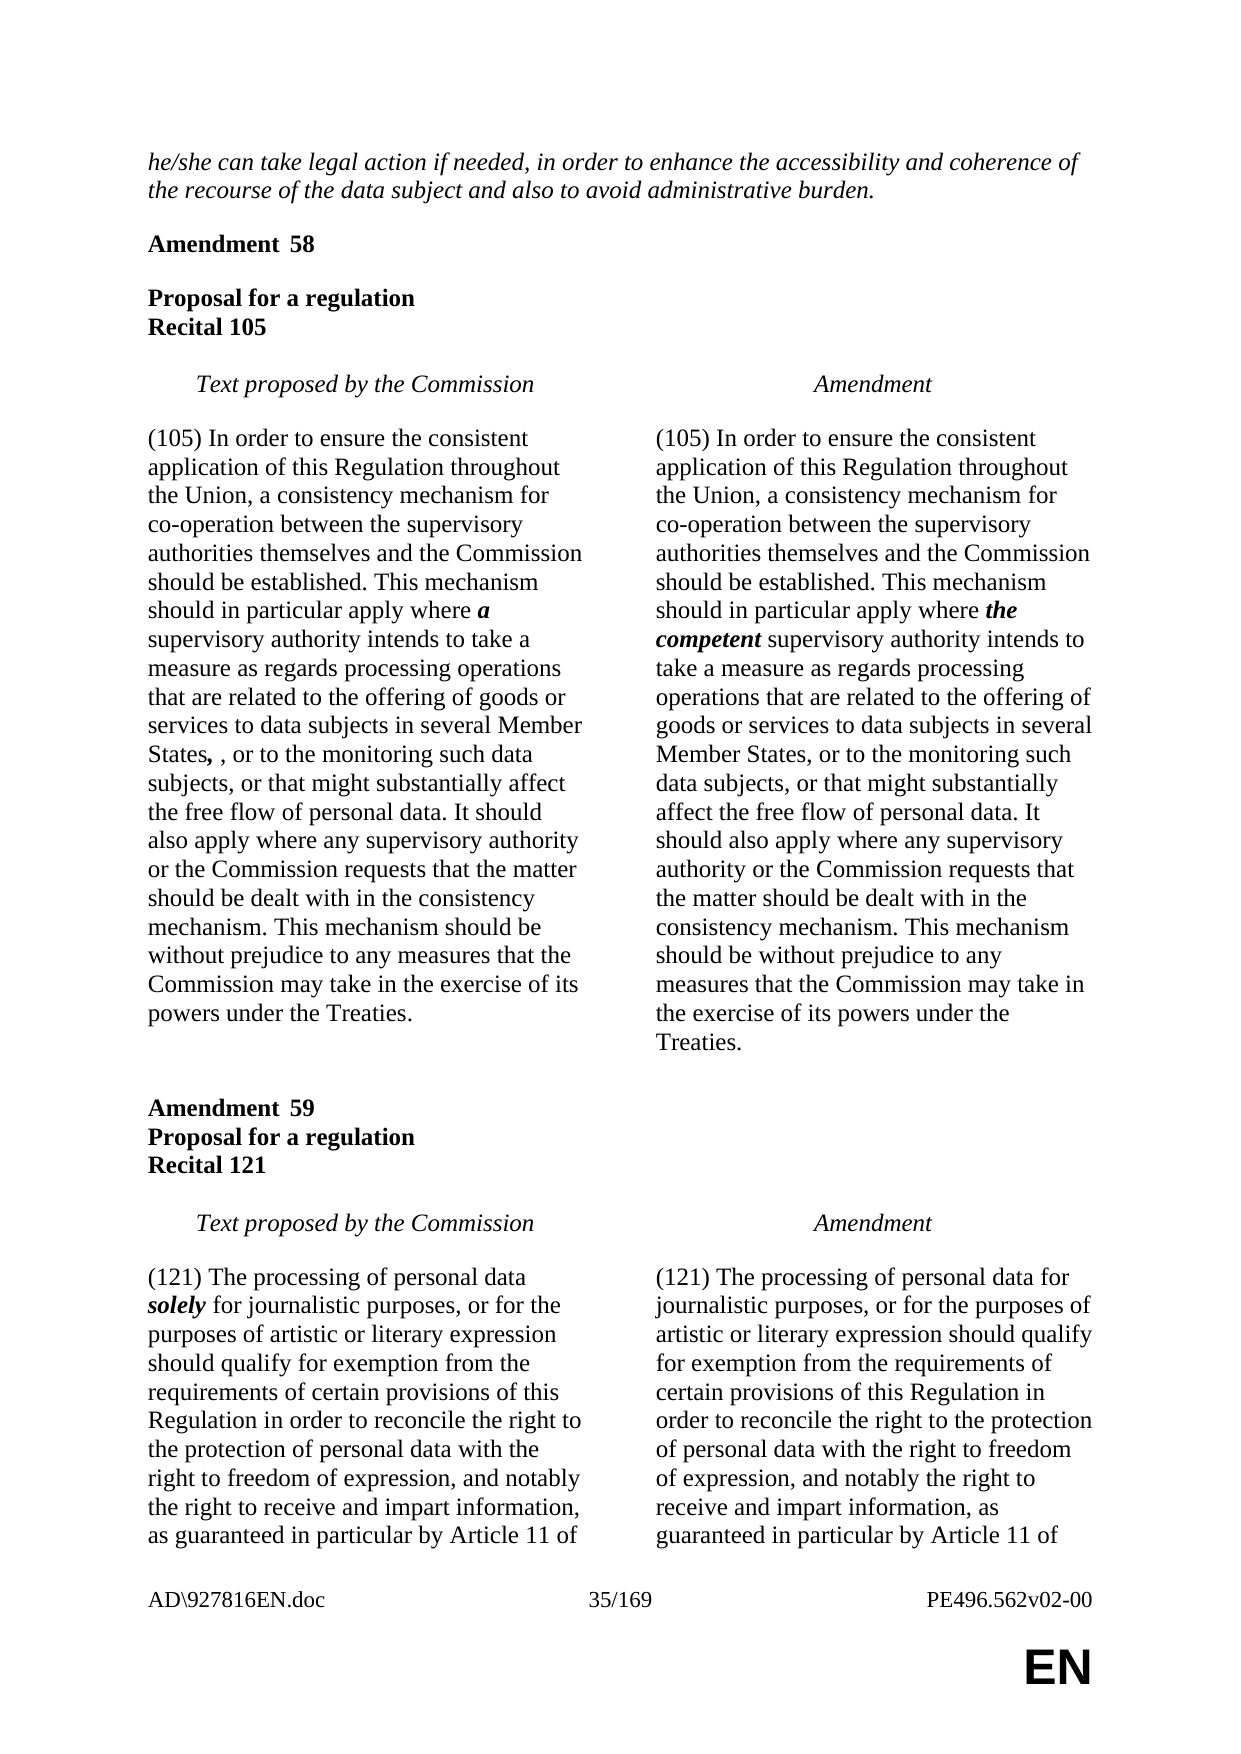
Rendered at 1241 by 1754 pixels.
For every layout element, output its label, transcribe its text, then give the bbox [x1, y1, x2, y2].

table_cell (121) The processing of personal data for journalistic purposes, or for the purposes of artistic or literary expression should qualify for exemption from the requirements of certain provisions of this Regulation in order to reconcile the right to the protection of personal data with the right to freedom of expression, and notably the right to receive and impart information, as guaranteed in particular by Article 11 of [620, 1262, 1128, 1549]
table_cell Amendment [620, 1208, 1128, 1262]
table_cell (121) The processing of personal data solely for journalistic purposes, or for the purposes of artistic or literary expression should qualify for exemption from the requirements of certain provisions of this Regulation in order to reconcile the right to the protection of personal data with the right to freedom of expression, and notably the right to receive and impart information, as guaranteed in particular by Article 11 of [112, 1262, 620, 1549]
text <Amend>Amendment <NumAm>59</NumAm> [148, 1093, 1092, 1122]
text <Article>Recital 105</Article> [148, 312, 1092, 341]
table_header [112, 1179, 1128, 1208]
table_header [112, 341, 1128, 369]
table_cell Amendment [620, 369, 1128, 423]
text <Amend>Amendment <NumAm>58</NumAm> [148, 229, 1092, 258]
table_cell (105) In order to ensure the consistent application of this Regulation throughout the Union, a consistency mechanism for co-operation between the supervisory authorities themselves and the Commission should be established. This mechanism should in particular apply where the competent supervisory authority intends to take a measure as regards processing operations that are related to the offering of goods or services to data subjects in several Member States, or to the monitoring such data subjects, or that might substantially affect the free flow of personal data. It should also apply where any supervisory authority or the Commission requests that the matter should be dealt with in the consistency mechanism. This mechanism should be without prejudice to any measures that the Commission may take in the exercise of its powers under the Treaties. [620, 423, 1128, 1068]
table_cell Text proposed by the Commission [112, 369, 620, 423]
table_cell Text proposed by the Commission [112, 1208, 620, 1262]
text <DocAmend>Proposal for a regulation</DocAmend> [148, 283, 1092, 312]
text <DocAmend>Proposal for a regulation</DocAmend> [148, 1122, 1092, 1151]
table_cell (105) In order to ensure the consistent application of this Regulation throughout the Union, a consistency mechanism for co-operation between the supervisory authorities themselves and the Commission should be established. This mechanism should in particular apply where a supervisory authority intends to take a measure as regards processing operations that are related to the offering of goods or services to data subjects in several Member States, , or to the monitoring such data subjects, or that might substantially affect the free flow of personal data. It should also apply where any supervisory authority or the Commission requests that the matter should be dealt with in the consistency mechanism. This mechanism should be without prejudice to any measures that the Commission may take in the exercise of its powers under the Treaties. [112, 423, 620, 1068]
text he/she can take legal action if needed, in order to enhance the accessibility and coherence of the recourse of the data subject and also to avoid administrative burden. [148, 147, 1092, 204]
text <Article>Recital 121</Article> [148, 1151, 1092, 1179]
